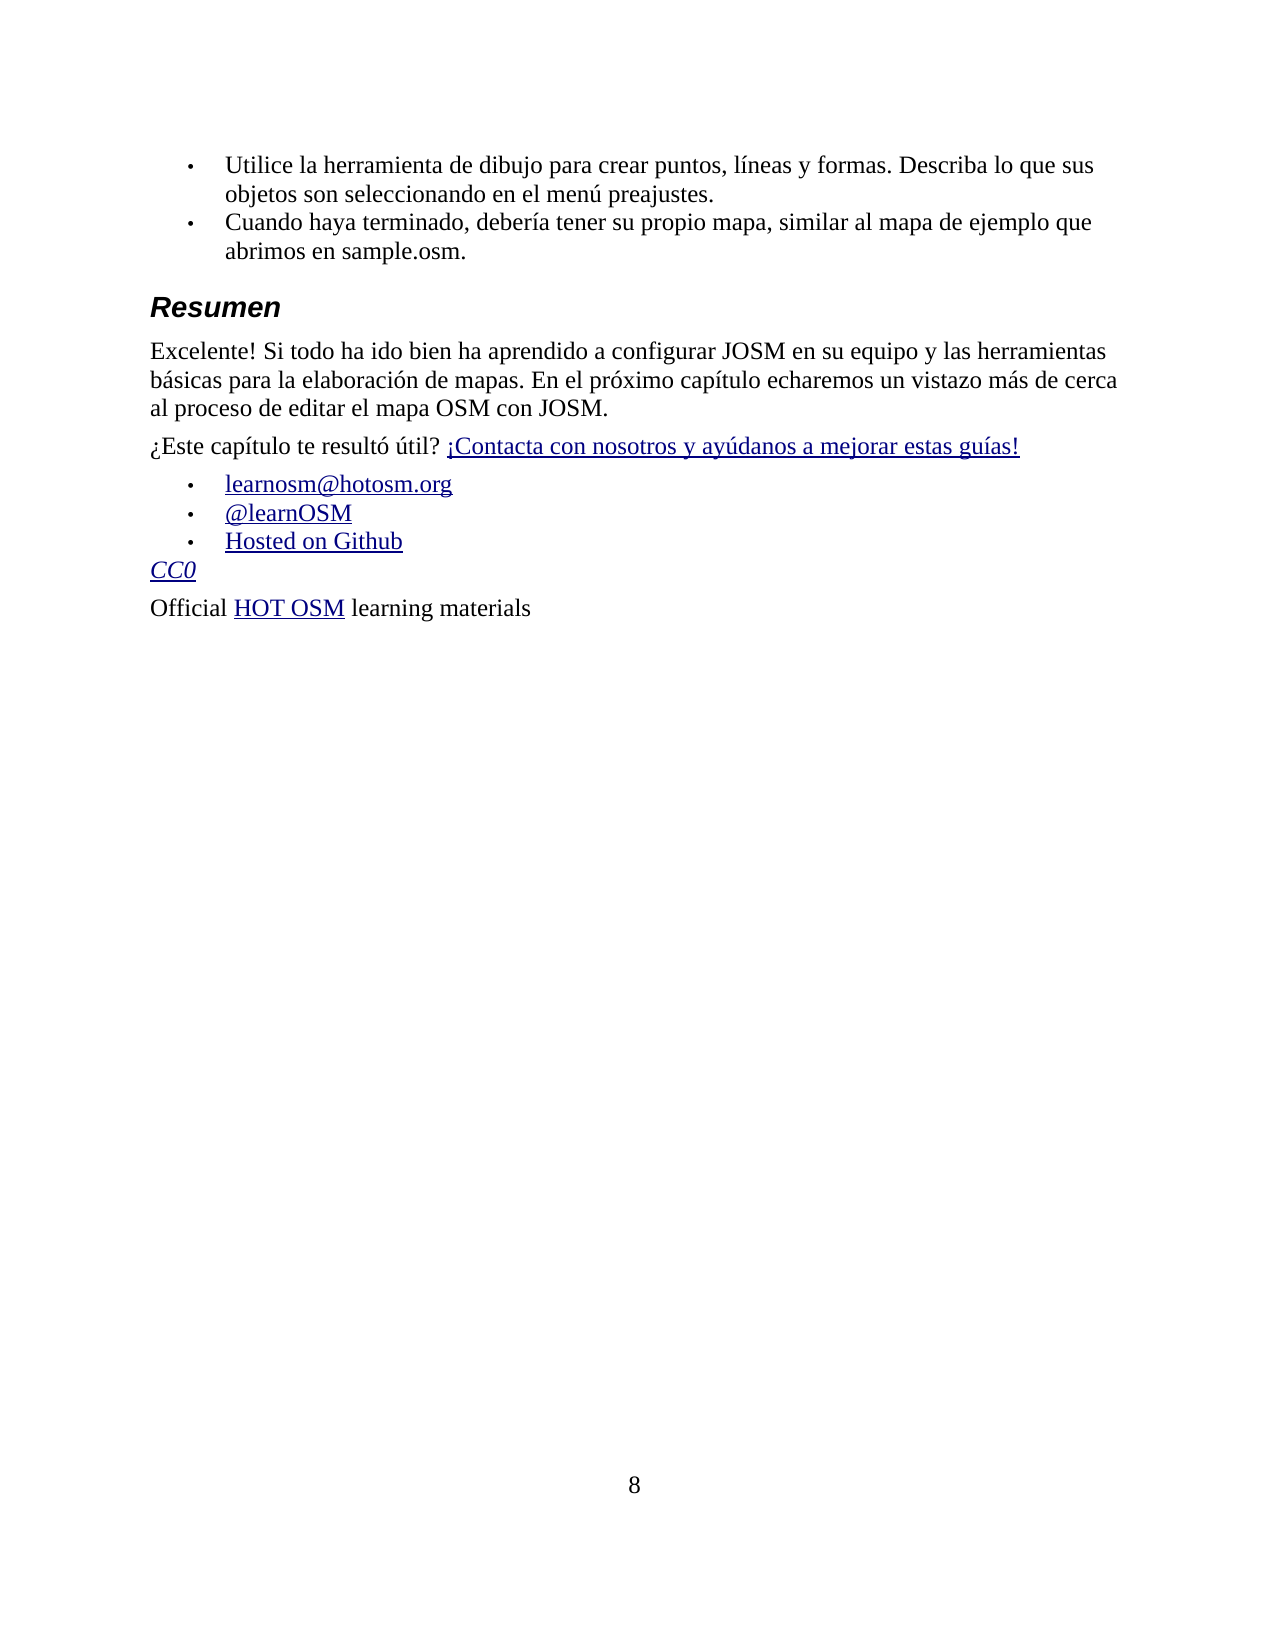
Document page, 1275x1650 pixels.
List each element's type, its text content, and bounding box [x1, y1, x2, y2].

list Utilice la herramienta de dibujo para crear puntos, líneas y formas. Describa lo que sus objetos son seleccionando en el menú preajustes. [187, 150, 1125, 207]
text Official HOT OSM learning materials [150, 593, 1125, 622]
list Hosted on Github [187, 526, 1125, 555]
list Cuando haya terminado, debería tener su propio mapa, similar al mapa de ejemplo que abrimos en sample.osm. [187, 207, 1125, 265]
text Excelente! Si todo ha ido bien ha aprendido a configurar JOSM en su equipo y las herramientas básicas para la elaboración de mapas. En el próximo capítulo echaremos un vistazo más de cerca al proceso de editar el mapa OSM con JOSM. [150, 336, 1125, 422]
text ¿Este capítulo te resultó útil? ¡Contacta con nosotros y ayúdanos a mejorar estas guías! [150, 431, 1125, 460]
text CC0 [150, 555, 1125, 584]
subtitle Resumen [150, 290, 1125, 323]
list @learnOSM [187, 498, 1125, 526]
list learnosm@hotosm.org [187, 469, 1125, 498]
